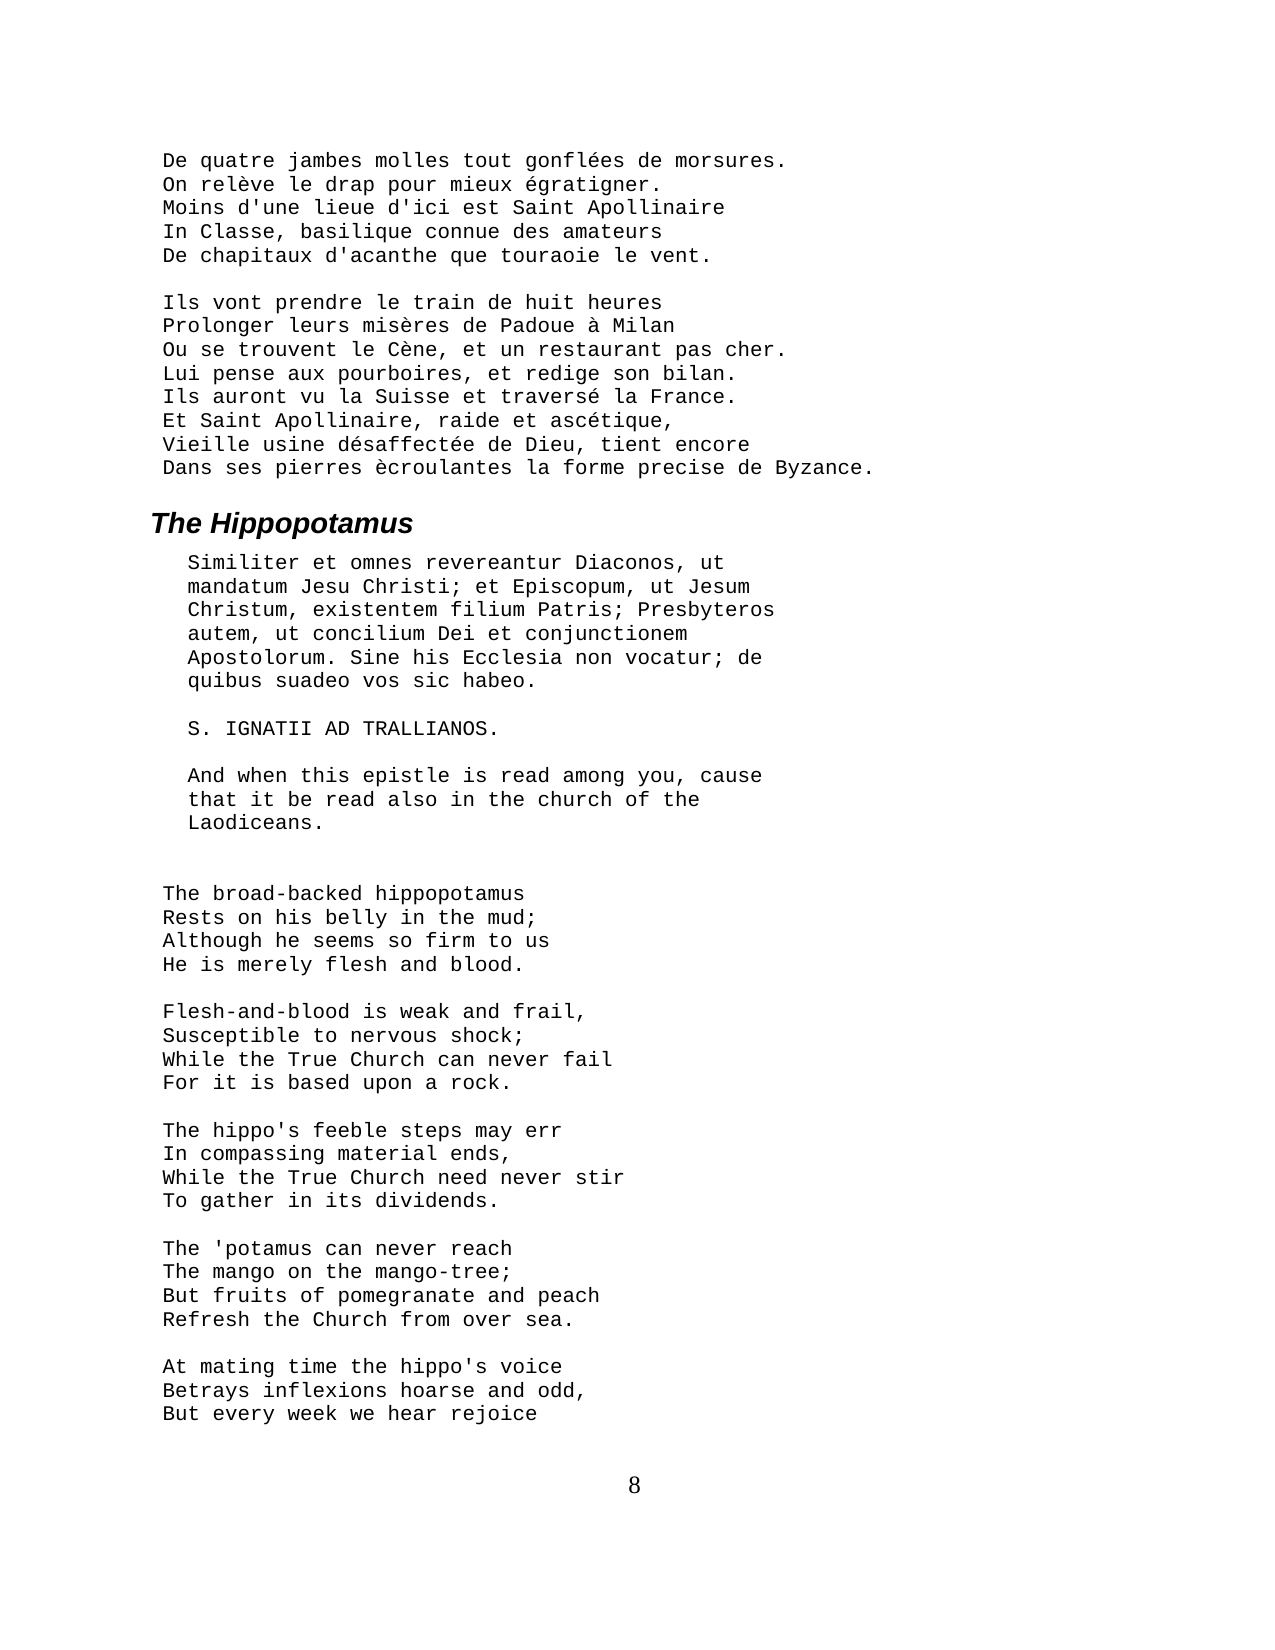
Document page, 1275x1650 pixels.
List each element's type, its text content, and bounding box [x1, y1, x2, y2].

text To gather in its dividends. [150, 1191, 1125, 1214]
text The 'potamus can never reach [150, 1238, 1125, 1261]
text And when this epistle is read among you, cause [150, 765, 1125, 788]
text Moins d'une lieue d'ici est Saint Apollinaire [150, 197, 1125, 221]
text Lui pense aux pourboires, et redige son bilan. [150, 363, 1125, 386]
subtitle The Hippopotamus [150, 506, 1125, 539]
text S. IGNATII AD TRALLIANOS. [150, 718, 1125, 741]
text De quatre jambes molles tout gonflées de morsures. [150, 150, 1125, 174]
text In compassing material ends, [150, 1143, 1125, 1167]
text autem, ut concilium Dei et conjunctionem [150, 623, 1125, 647]
text that it be read also in the church of the [150, 788, 1125, 812]
text At mating time the hippo's voice [150, 1356, 1125, 1380]
text Apostolorum. Sine his Ecclesia non vocatur; de [150, 647, 1125, 670]
text The hippo's feeble steps may err [150, 1119, 1125, 1143]
text The broad-backed hippopotamus [150, 883, 1125, 907]
text Rests on his belly in the mud; [150, 907, 1125, 930]
text He is merely flesh and blood. [150, 954, 1125, 978]
text quibus suadeo vos sic habeo. [150, 670, 1125, 694]
text While the True Church need never stir [150, 1167, 1125, 1191]
text Laodiceans. [150, 812, 1125, 836]
text Ils vont prendre le train de huit heures [150, 292, 1125, 316]
text Christum, existentem filium Patris; Presbyteros [150, 599, 1125, 623]
text Flesh-and-blood is weak and frail, [150, 1001, 1125, 1025]
text Et Saint Apollinaire, raide et ascétique, [150, 410, 1125, 434]
text But fruits of pomegranate and peach [150, 1285, 1125, 1309]
text Although he seems so firm to us [150, 930, 1125, 954]
text Refresh the Church from over sea. [150, 1309, 1125, 1332]
text Ils auront vu la Suisse et traversé la France. [150, 386, 1125, 410]
text The mango on the mango-tree; [150, 1261, 1125, 1285]
text Susceptible to nervous shock; [150, 1025, 1125, 1049]
text De chapitaux d'acanthe que touraoie le vent. [150, 244, 1125, 268]
text Prolonger leurs misères de Padoue à Milan [150, 316, 1125, 339]
text While the True Church can never fail [150, 1049, 1125, 1072]
text Vieille usine désaffectée de Dieu, tient encore [150, 434, 1125, 457]
text But every week we hear rejoice [150, 1403, 1125, 1427]
text Similiter et omnes revereantur Diaconos, ut [150, 552, 1125, 576]
text mandatum Jesu Christi; et Episcopum, ut Jesum [150, 576, 1125, 599]
text Betrays inflexions hoarse and odd, [150, 1380, 1125, 1403]
text On relève le drap pour mieux égratigner. [150, 174, 1125, 197]
text Ou se trouvent le Cène, et un restaurant pas cher. [150, 339, 1125, 363]
text Dans ses pierres ècroulantes la forme precise de Byzance. [150, 457, 1125, 481]
text In Classe, basilique connue des amateurs [150, 221, 1125, 244]
text For it is based upon a rock. [150, 1072, 1125, 1096]
